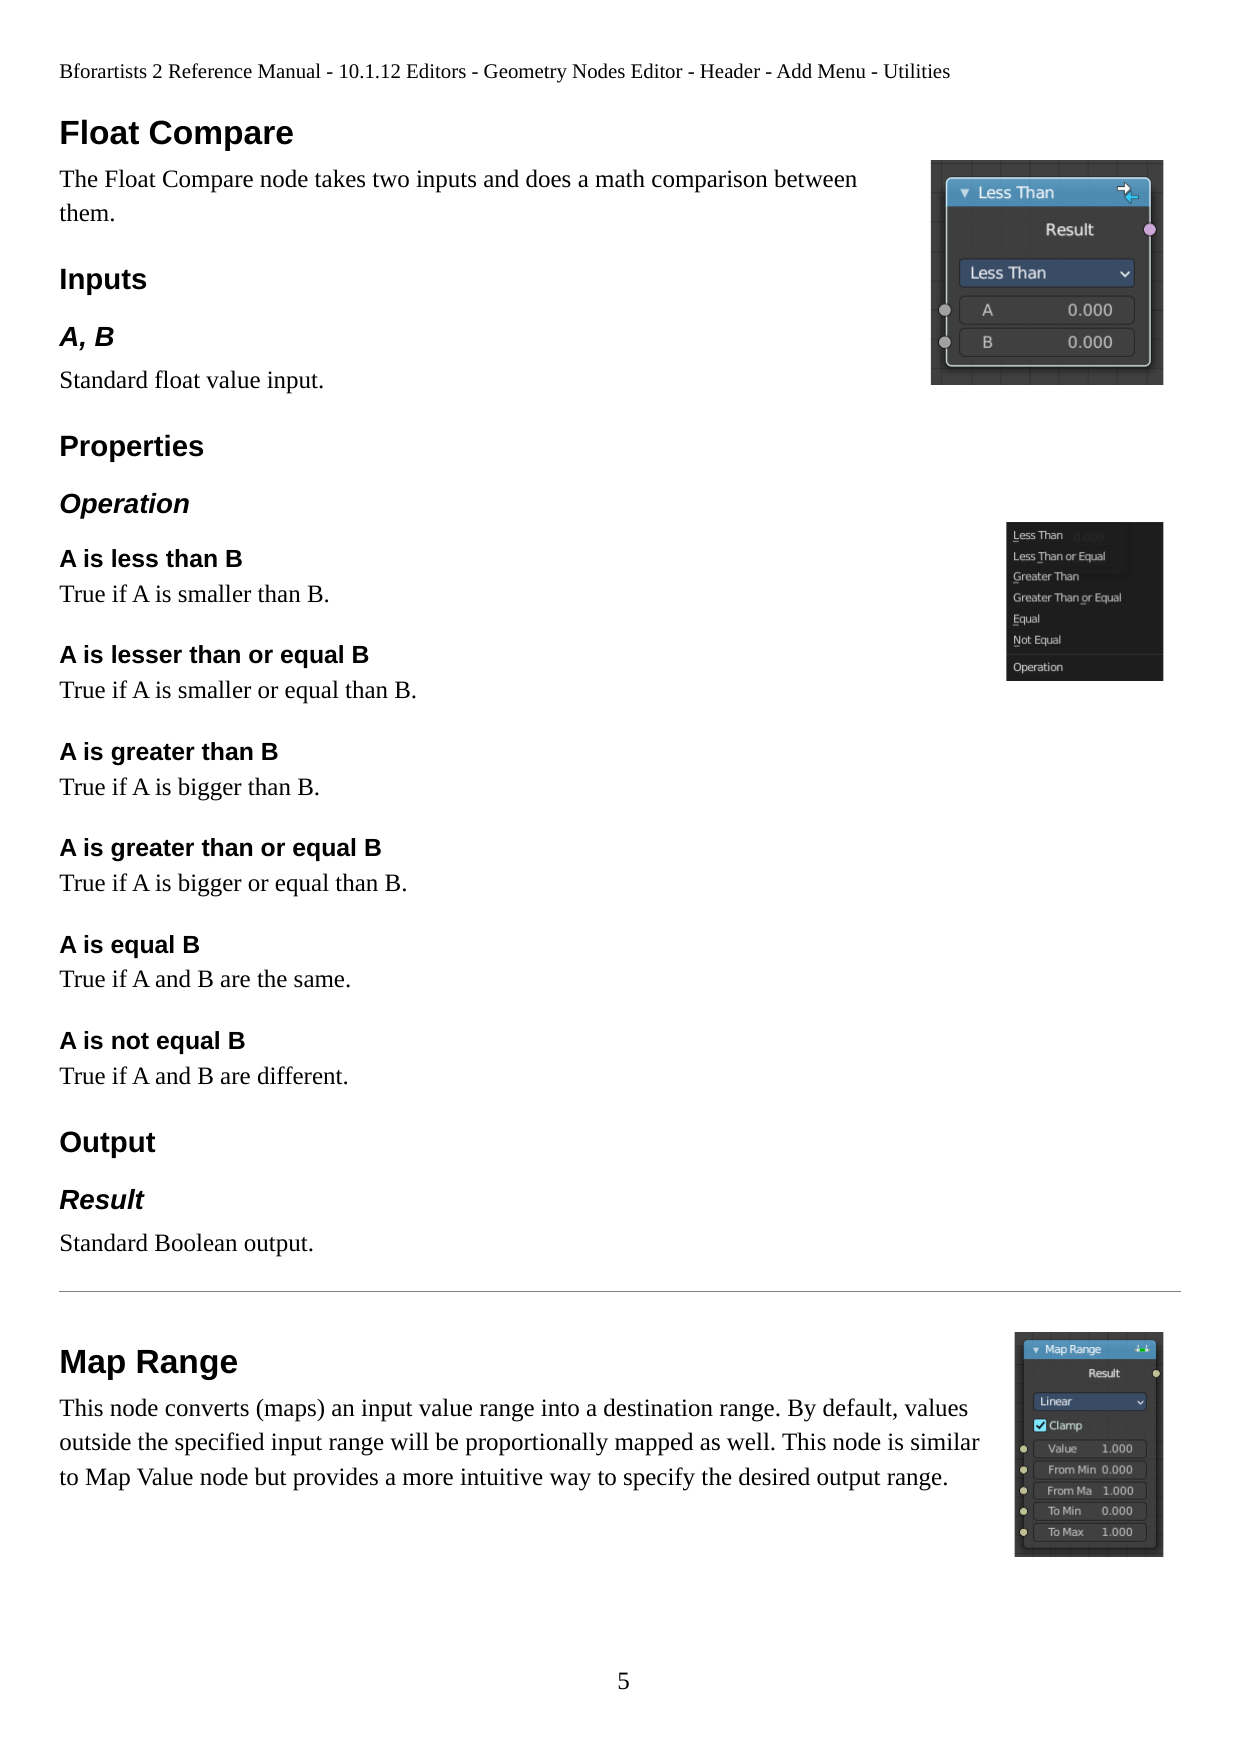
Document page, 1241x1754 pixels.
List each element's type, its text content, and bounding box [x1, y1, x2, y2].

subtitle [1164, 262, 1181, 296]
subtitle Properties [59, 429, 1181, 462]
subtitle Output [59, 1124, 1181, 1158]
text True if A is smaller or equal than B. [59, 675, 1181, 704]
subtitle A is greater than or equal B [59, 833, 1181, 862]
picture [1014, 1332, 1164, 1557]
text True if A is bigger or equal than B. [59, 868, 1181, 897]
subtitle Float Compare [59, 113, 1181, 151]
text True if A is smaller than B. [59, 579, 1006, 608]
subtitle A, B [59, 321, 930, 352]
subtitle [1164, 1342, 1181, 1380]
subtitle A is less than B [59, 544, 1006, 573]
picture [930, 160, 1164, 385]
subtitle [1164, 321, 1181, 352]
text Standard Boolean output. [59, 1228, 1181, 1256]
text This node converts (maps) an input value range into a destination range. By default, values outside the specified input range will be proportionally mapped as well. This node is similar to Map Value node but provides a more intuitive way to specify the desired output range. [59, 1393, 1014, 1491]
subtitle [1164, 544, 1181, 573]
text True if A is bigger than B. [59, 772, 1181, 801]
text True if A and B are different. [59, 1061, 1181, 1089]
subtitle Operation [59, 487, 1181, 519]
subtitle Inputs [59, 262, 930, 296]
subtitle Map Range [59, 1342, 1014, 1380]
text The Float Compare node takes two inputs and does a math comparison between them. [59, 164, 930, 227]
picture [1006, 522, 1164, 681]
subtitle A is equal B [59, 930, 1181, 958]
subtitle A is lesser than or equal B [59, 641, 1006, 669]
subtitle A is greater than B [59, 737, 1181, 766]
text True if A and B are the same. [59, 964, 1181, 993]
subtitle Result [59, 1183, 1181, 1215]
subtitle A is not equal B [59, 1026, 1181, 1054]
text Standard float value input. [59, 365, 1181, 394]
